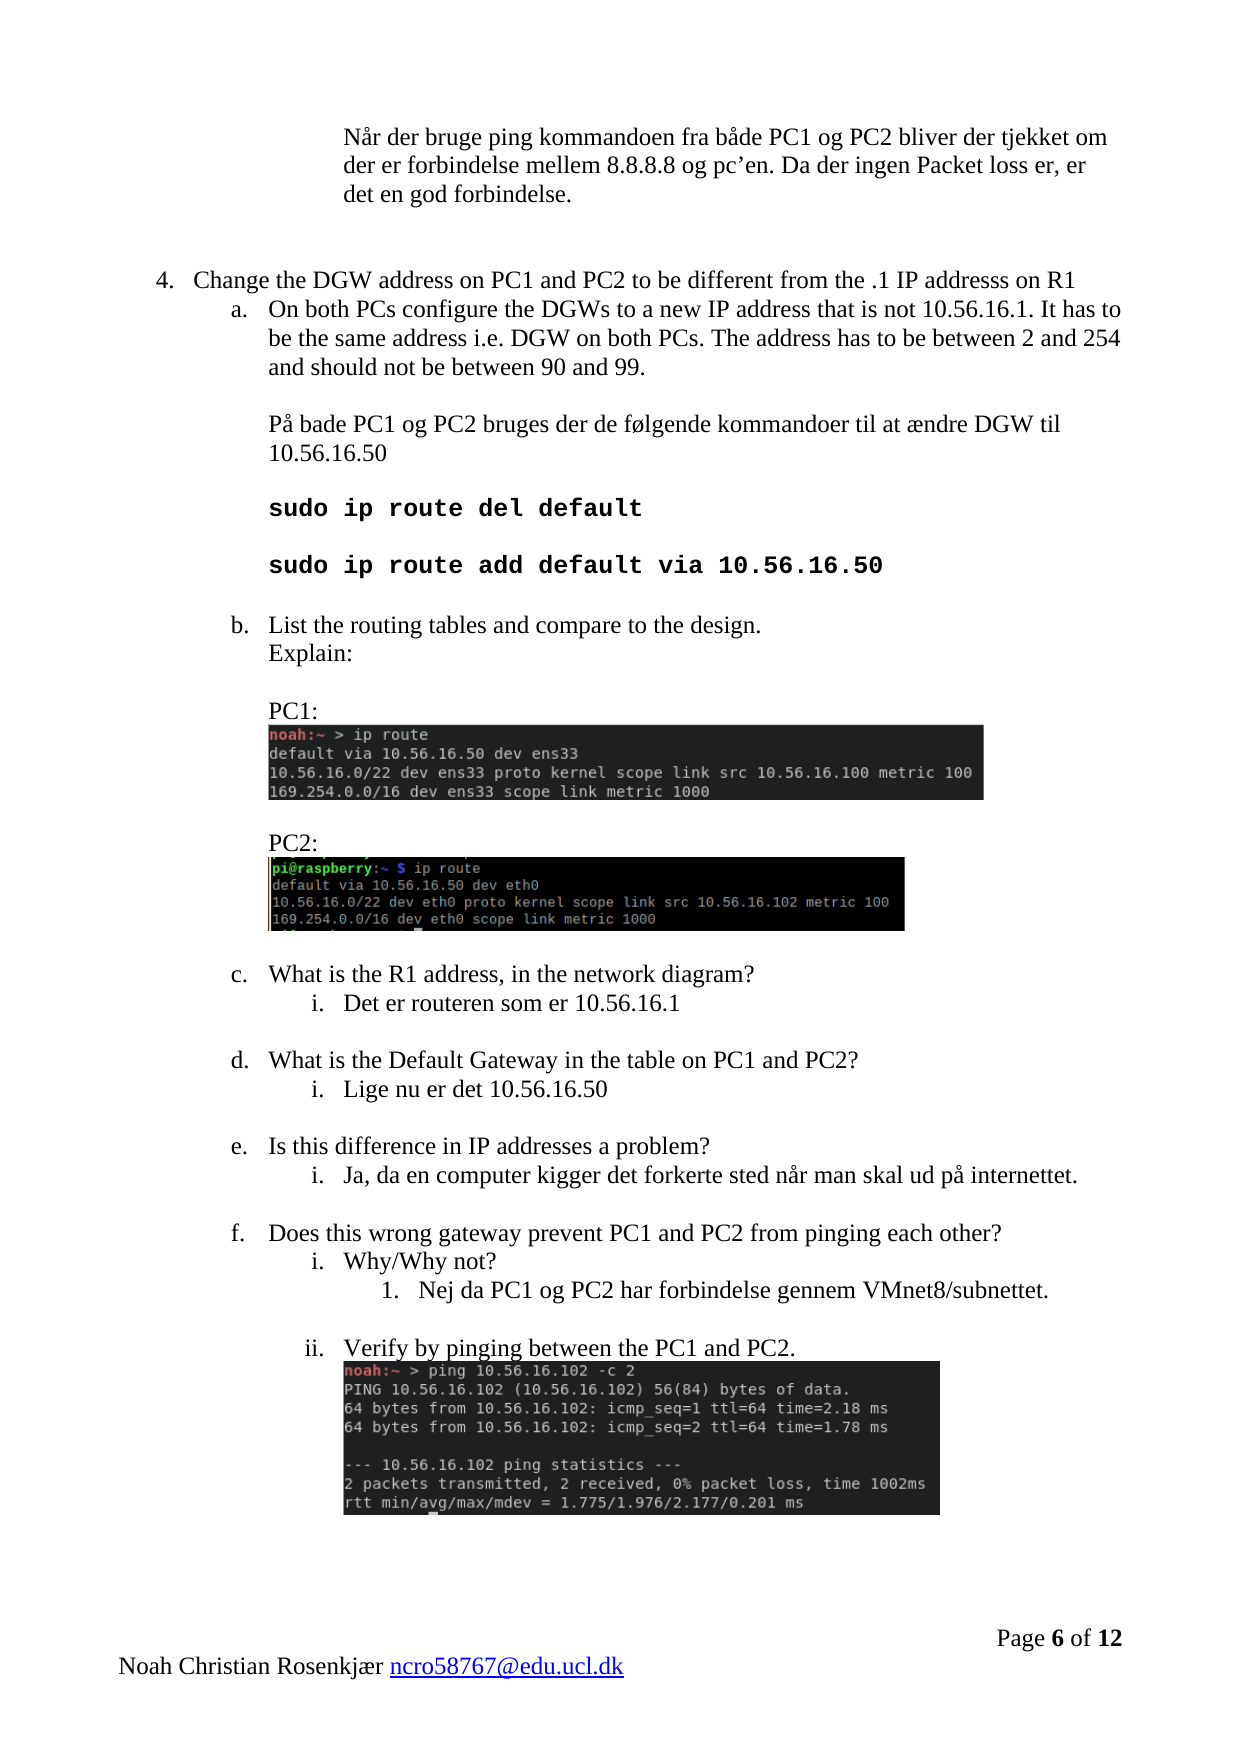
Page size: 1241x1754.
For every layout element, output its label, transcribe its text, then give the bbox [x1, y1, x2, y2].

list On both PCs configure the DGWs to a new IP address that is not 10.56.16.1. It has to be the same address i.e. DGW on both PCs. The address has to be between 2 and 254 and should not be between 90 and 99. På bade PC1 og PC2 bruges der de følgende kommandoer til at ændre DGW til 10.56.16.50 sudo ip route del default sudo ip route add default via 10.56.16.50 [231, 294, 1122, 610]
list Nej da PC1 og PC2 har forbindelse gennem VMnet8/subnettet. [381, 1275, 1122, 1333]
list List the routing tables and compare to the design. Explain: PC1: PC2: [231, 610, 1122, 959]
picture [343, 1361, 940, 1515]
picture [268, 724, 984, 800]
list Verify by pinging between the PC1 and PC2. [324, 1333, 1122, 1601]
list Why/Why not? [324, 1246, 1122, 1275]
list Does this wrong gateway prevent PC1 and PC2 from pinging each other? [231, 1218, 1122, 1246]
list Når der bruge ping kommandoen fra både PC1 og PC2 bliver der tjekket om der er forbindelse mellem 8.8.8.8 og pc’en. Da der ingen Packet loss er, er det en god forbindelse. [324, 122, 1122, 266]
list Det er routeren som er 10.56.16.1 [324, 988, 1122, 1045]
list Lige nu er det 10.56.16.50 [324, 1074, 1122, 1131]
list What is the R1 address, in the network diagram? [231, 959, 1122, 988]
list Ja, da en computer kigger det forkerte sted når man skal ud på internettet. [324, 1160, 1122, 1218]
list Change the DGW address on PC1 and PC2 to be different from the .1 IP addresss on R1 [156, 266, 1122, 294]
list What is the Default Gateway in the table on PC1 and PC2? [231, 1045, 1122, 1074]
picture [268, 857, 905, 931]
list Is this difference in IP addresses a problem? [231, 1131, 1122, 1160]
